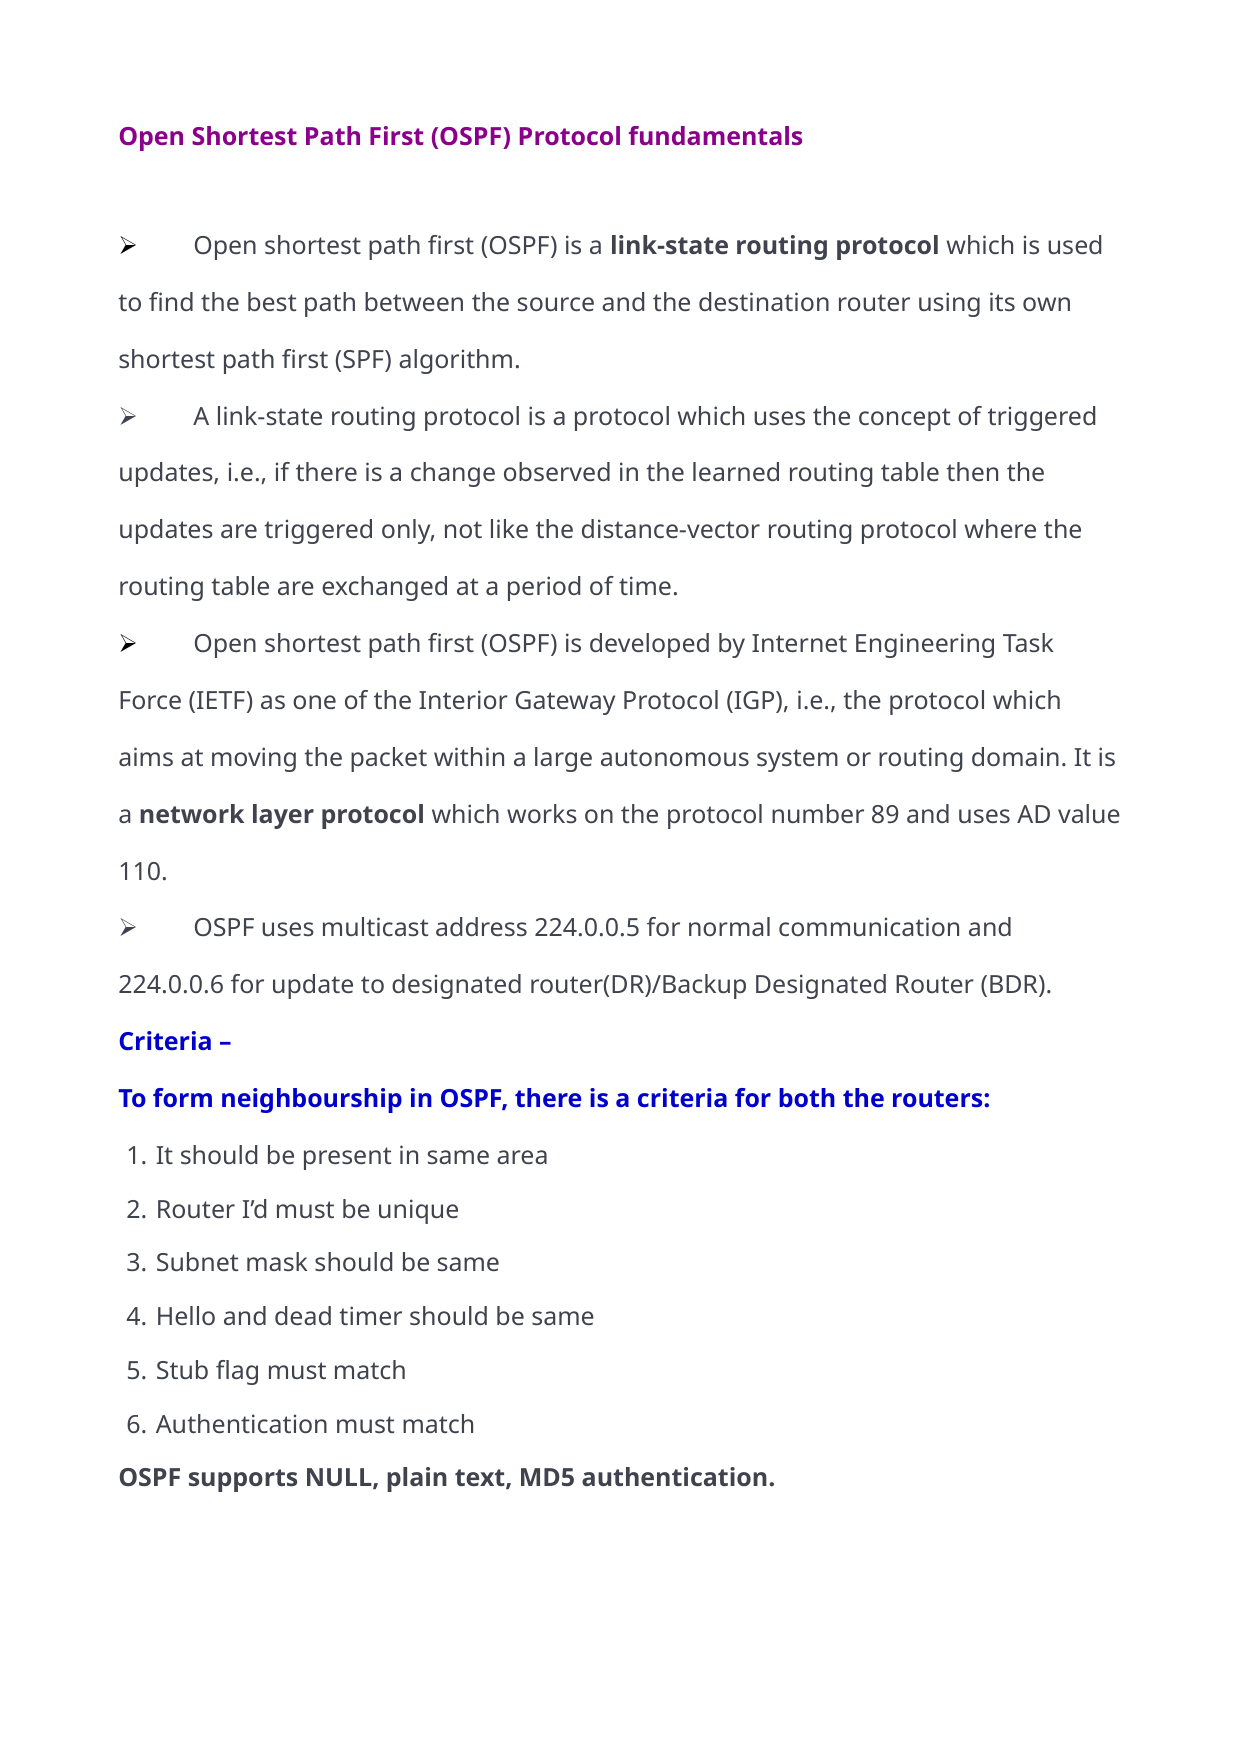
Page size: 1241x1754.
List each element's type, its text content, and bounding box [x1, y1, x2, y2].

text Criteria – To form neighbourship in OSPF, there is a criteria for both the routers: [118, 1024, 1122, 1115]
list Open shortest path first (OSPF) is a link-state routing protocol which is used to find the best path between the source and the destination router using its own shortest path first (SPF) algorithm. [118, 228, 1122, 375]
list Stub flag must match [156, 1353, 1122, 1387]
list Open shortest path first (OSPF) is developed by Internet Engineering Task Force (IETF) as one of the Interior Gateway Protocol (IGP), i.e., the protocol which aims at moving the packet within a large autonomous system or routing domain. It is a network layer protocol which works on the protocol number 89 and uses AD value 110. [118, 626, 1122, 887]
list It should be present in same area [156, 1138, 1122, 1172]
text OSPF supports NULL, plain text, MD5 authentication. [118, 1460, 1122, 1494]
list A link-state routing protocol is a protocol which uses the concept of triggered updates, i.e., if there is a change observed in the learned routing table then the updates are triggered only, not like the distance-vector routing protocol where the routing table are exchanged at a period of time. [118, 398, 1122, 603]
list Subnet mask should be same [156, 1245, 1122, 1279]
list OSPF uses multicast address 224.0.0.5 for normal communication and 224.0.0.6 for update to designated router(DR)/Backup Designated Router (BDR). [118, 910, 1122, 1001]
list Authentication must match [156, 1406, 1122, 1440]
list Hello and dead timer should be same [156, 1299, 1122, 1333]
list Router I’d must be unique [156, 1191, 1122, 1225]
text Open Shortest Path First (OSPF) Protocol fundamentals [118, 118, 1122, 152]
